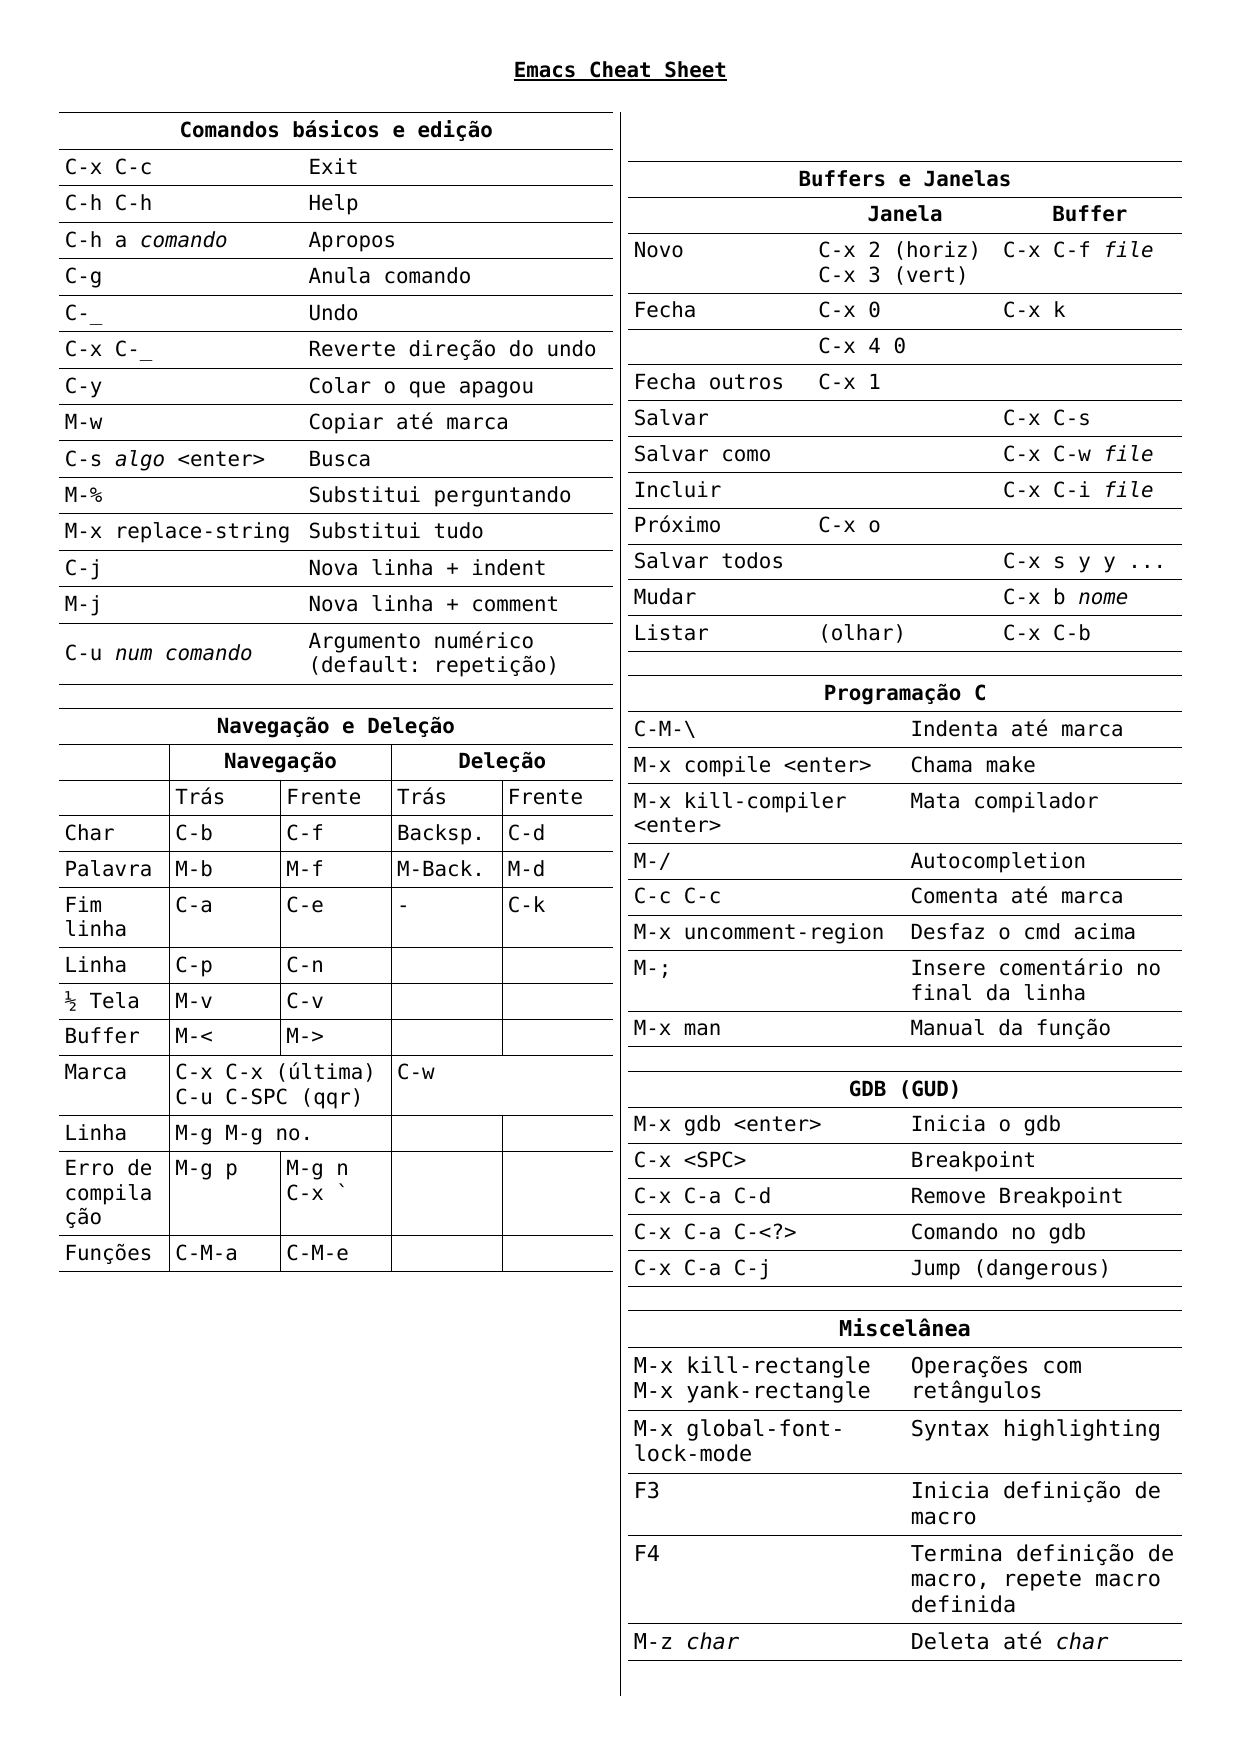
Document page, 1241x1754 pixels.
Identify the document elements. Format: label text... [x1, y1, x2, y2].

table_cell Palavra [59, 852, 169, 887]
table_cell C-M-\ [628, 712, 905, 747]
table_cell Salvar todos [628, 545, 812, 579]
table_cell Incluir [628, 473, 812, 508]
table_cell Salvar [628, 401, 812, 436]
table_cell Indenta até marca [905, 712, 1182, 747]
table_cell C-_ [59, 296, 302, 331]
table_cell [628, 330, 812, 364]
table_cell Nova linha + comment [302, 587, 613, 623]
table_cell C-x 0 [813, 294, 997, 328]
table_cell C-x C-w file [997, 437, 1182, 472]
table_cell M-g n C-x ` [281, 1152, 391, 1235]
table_cell Busca [302, 441, 613, 477]
table_cell C-x C-s [997, 401, 1182, 436]
table_cell [503, 1236, 613, 1271]
table_cell Remove Breakpoint [905, 1179, 1182, 1214]
table_cell [813, 580, 997, 615]
table_cell Desfaz o cmd acima [905, 916, 1182, 950]
table_cell [392, 948, 502, 983]
table_cell [59, 745, 169, 779]
table_cell Comenta até marca [905, 880, 1182, 914]
table_cell Novo [628, 234, 812, 293]
table_cell Termina definição de macro, repete macro definida [905, 1536, 1182, 1623]
table_cell C-x C-b [997, 616, 1182, 651]
table_cell C-p [170, 948, 280, 983]
table_cell M-v [170, 984, 280, 1019]
table_cell M-< [170, 1020, 280, 1054]
table_cell (olhar) [813, 616, 997, 651]
table_cell M-z char [628, 1624, 905, 1660]
table_cell Substitui perguntando [302, 478, 613, 513]
table_cell C-x s y y ... [997, 545, 1182, 579]
table_cell [813, 545, 997, 579]
table_cell Reverte direção do undo [302, 332, 613, 367]
table_cell C-x C-a C-<?> [628, 1215, 905, 1250]
table_cell Undo [302, 296, 613, 331]
table_cell [392, 1116, 502, 1151]
table_cell Linha [59, 1116, 169, 1151]
table_cell Salvar como [628, 437, 812, 472]
table_cell C-a [170, 888, 280, 947]
table_cell C-y [59, 369, 302, 404]
table_cell C-x C-f file [997, 234, 1182, 293]
table_cell Nova linha + indent [302, 551, 613, 586]
table_cell C-x C-i file [997, 473, 1182, 508]
table_cell C-x o [813, 509, 997, 543]
table_cell M-x replace-string [59, 514, 302, 550]
table_cell M-d [503, 852, 613, 887]
table_cell M-j [59, 587, 302, 623]
table_cell [392, 984, 502, 1019]
table_header Comandos básicos e edição [59, 113, 613, 149]
table_cell Frente [503, 781, 613, 815]
table_cell Buffer [997, 198, 1182, 232]
table_cell Substitui tudo [302, 514, 613, 550]
table_cell ½ Tela [59, 984, 169, 1019]
table_cell Trás [170, 781, 280, 815]
table_cell C-h a comando [59, 223, 302, 258]
table_cell Jump (dangerous) [905, 1251, 1182, 1286]
table_cell Fecha outros [628, 365, 812, 400]
table_cell Mudar [628, 580, 812, 615]
table_cell [997, 509, 1182, 543]
table_cell M-g p [170, 1152, 280, 1235]
table_header Programação C [628, 676, 1182, 711]
table_cell C-v [281, 984, 391, 1019]
table_cell M-x kill-rectangle M-x yank-rectangle [628, 1348, 905, 1410]
table_cell F3 [628, 1474, 905, 1535]
table_header GDB (GUD) [628, 1072, 1182, 1107]
table_cell Help [302, 186, 613, 222]
table_cell Trás [392, 781, 502, 815]
table_cell C-M-e [281, 1236, 391, 1271]
table_cell C-x 4 0 [813, 330, 1182, 364]
table_cell C-x C-a C-j [628, 1251, 905, 1286]
table_cell Autocompletion [905, 844, 1182, 879]
table_cell Marca [59, 1056, 169, 1115]
table_cell M-g M-g no. [170, 1116, 391, 1151]
table_cell Argumento numérico (default: repetição) [302, 624, 613, 683]
table_cell Mata compilador [905, 784, 1182, 843]
table_cell Breakpoint [905, 1144, 1182, 1178]
table_cell [392, 1236, 502, 1271]
table_cell C-f [281, 816, 391, 851]
table_cell C-x 2 (horiz) C-x 3 (vert) [813, 234, 997, 293]
table_cell Funções [59, 1236, 169, 1271]
table_cell [503, 1020, 613, 1054]
table_cell [503, 984, 613, 1019]
table_cell C-d [503, 816, 613, 851]
table_cell C-x C-x (última) C-u C-SPC (qqr) [170, 1056, 391, 1115]
table_cell C-x 1 [813, 365, 997, 400]
table_cell Deleta até char [905, 1624, 1182, 1660]
table_cell Buffer [59, 1020, 169, 1054]
table_cell M-x man [628, 1012, 905, 1046]
table_cell C-g [59, 259, 302, 294]
table_cell Próximo [628, 509, 812, 543]
table_cell Deleção [392, 745, 613, 779]
table_cell Inicia definição de macro [905, 1474, 1182, 1535]
table_cell C-w [392, 1056, 613, 1115]
table_cell C-x C-c [59, 150, 302, 185]
table_cell [392, 1152, 502, 1235]
table_cell - [392, 888, 502, 947]
table_cell Colar o que apagou [302, 369, 613, 404]
table_cell F4 [628, 1536, 905, 1623]
table_cell M-Back. [392, 852, 502, 887]
table_cell Char [59, 816, 169, 851]
table_cell [813, 401, 997, 436]
table_header Navegação e Deleção [59, 709, 613, 744]
table_cell Inicia o gdb [905, 1108, 1182, 1142]
table_cell Fim linha [59, 888, 169, 947]
table_cell Listar [628, 616, 812, 651]
table_cell [997, 365, 1182, 400]
table_cell M-f [281, 852, 391, 887]
table_cell Anula comando [302, 259, 613, 294]
table_cell C-s algo <enter> [59, 441, 302, 477]
table_cell M-/ [628, 844, 905, 879]
table_cell Insere comentário no final da linha [905, 951, 1182, 1011]
table_cell C-x C-a C-d [628, 1179, 905, 1214]
table_cell Syntax highlighting [905, 1411, 1182, 1472]
table_cell Chama make [905, 748, 1182, 783]
table_cell Apropos [302, 223, 613, 258]
table_cell Frente [281, 781, 391, 815]
table_cell [628, 198, 812, 232]
table_cell Janela [813, 198, 997, 232]
table_cell Linha [59, 948, 169, 983]
table_cell C-k [503, 888, 613, 947]
table_cell [392, 1020, 502, 1054]
table_cell Comando no gdb [905, 1215, 1182, 1250]
table_cell M-x gdb <enter> [628, 1108, 905, 1142]
table_cell M-x global-font-lock-mode [628, 1411, 905, 1472]
table_cell Navegação [170, 745, 391, 779]
table_cell C-e [281, 888, 391, 947]
table_cell Exit [302, 150, 613, 185]
table_cell C-b [170, 816, 280, 851]
table_cell Fecha [628, 294, 812, 328]
table_cell C-j [59, 551, 302, 586]
table_cell M-b [170, 852, 280, 887]
table_cell C-M-a [170, 1236, 280, 1271]
table_cell C-n [281, 948, 391, 983]
table_cell Copiar até marca [302, 405, 613, 440]
table_cell M-x kill-compiler <enter> [628, 784, 905, 843]
table_cell [503, 948, 613, 983]
table_cell M-; [628, 951, 905, 1011]
table_cell Backsp. [392, 816, 502, 851]
table_cell C-x k [997, 294, 1182, 328]
table_cell [813, 437, 997, 472]
table_cell C-x <SPC> [628, 1144, 905, 1178]
table_cell [59, 781, 169, 815]
table_cell [503, 1152, 613, 1235]
table_cell M-x compile <enter> [628, 748, 905, 783]
table_cell [503, 1116, 613, 1151]
table_header Miscelânea [628, 1311, 1182, 1347]
table_cell C-c C-c [628, 880, 905, 914]
table_cell [813, 473, 997, 508]
table_cell M-> [281, 1020, 391, 1054]
table_cell C-x b nome [997, 580, 1182, 615]
table_cell Erro de compilação [59, 1152, 169, 1235]
table_cell M-w [59, 405, 302, 440]
table_cell M-x uncomment-region [628, 916, 905, 950]
table_header Buffers e Janelas [628, 162, 1182, 197]
table_cell C-x C-_ [59, 332, 302, 367]
table_cell M-% [59, 478, 302, 513]
table_cell C-h C-h [59, 186, 302, 222]
table_cell Operações com retângulos [905, 1348, 1182, 1410]
table_cell C-u num comando [59, 624, 302, 683]
table_cell Manual da função [905, 1012, 1182, 1046]
